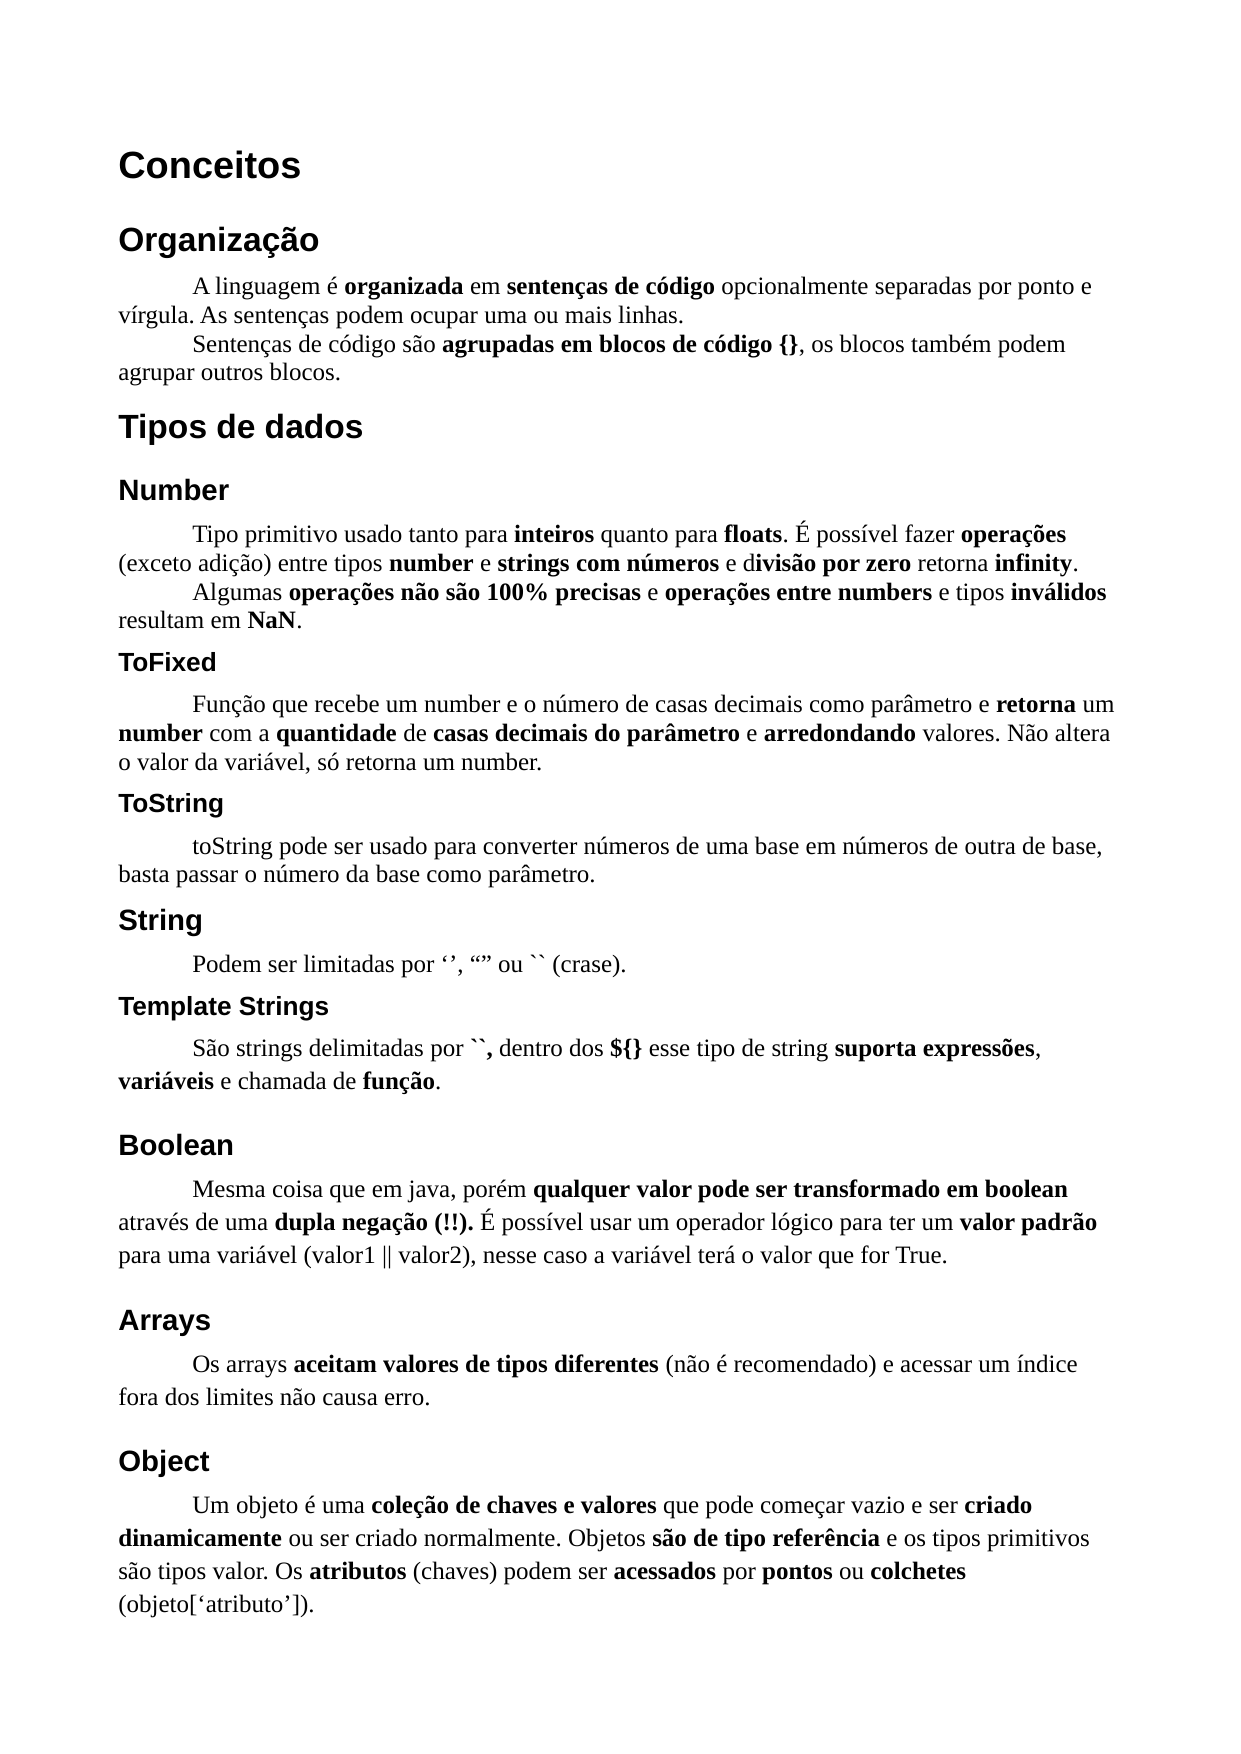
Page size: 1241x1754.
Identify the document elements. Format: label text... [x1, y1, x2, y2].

subtitle Tipos de dados [118, 407, 1122, 446]
subtitle Organização [118, 220, 1122, 259]
text Um objeto é uma coleção de chaves e valores que pode começar vazio e ser criado dinamicamente ou ser criado normalmente. Objetos são de tipo referência e os tipos primitivos são tipos valor. Os atributos (chaves) podem ser acessados por pontos ou colchetes (objeto[‘atributo’]). [118, 1490, 1122, 1618]
text Os arrays aceitam valores de tipos diferentes (não é recomendado) e acessar um índice fora dos limites não causa erro. [118, 1349, 1122, 1411]
text São strings delimitadas por ``, dentro dos ${} esse tipo de string suporta expressões, variáveis e chamada de função. [118, 1033, 1122, 1095]
subtitle ToString [118, 788, 1122, 818]
subtitle Boolean [118, 1128, 1122, 1162]
text Sentenças de código são agrupadas em blocos de código {}, os blocos também podem agrupar outros blocos. [118, 329, 1122, 386]
text A linguagem é organizada em sentenças de código opcionalmente separadas por ponto e vírgula. As sentenças podem ocupar uma ou mais linhas. [118, 271, 1122, 329]
subtitle ToFixed [118, 647, 1122, 677]
subtitle Number [118, 473, 1122, 507]
subtitle Arrays [118, 1303, 1122, 1336]
text Tipo primitivo usado tanto para inteiros quanto para floats. É possível fazer operações (exceto adição) entre tipos number e strings com números e divisão por zero retorna infinity. [118, 519, 1122, 577]
subtitle String [118, 903, 1122, 937]
subtitle Object [118, 1444, 1122, 1478]
text Algumas operações não são 100% precisas e operações entre numbers e tipos inválidos resultam em NaN. [118, 577, 1122, 634]
text Mesma coisa que em java, porém qualquer valor pode ser transformado em boolean através de uma dupla negação (!!). É possível usar um operador lógico para ter um valor padrão para uma variável (valor1 || valor2), nesse caso a variável terá o valor que for True. [118, 1174, 1122, 1269]
subtitle Template Strings [118, 990, 1122, 1021]
text Função que recebe um number e o número de casas decimais como parâmetro e retorna um number com a quantidade de casas decimais do parâmetro e arredondando valores. Não altera o valor da variável, só retorna um number. [118, 689, 1122, 776]
text Podem ser limitadas por ‘’, “” ou `` (crase). [118, 949, 1122, 978]
subtitle Conceitos [118, 143, 1122, 187]
text toString pode ser usado para converter números de uma base em números de outra de base, basta passar o número da base como parâmetro. [118, 831, 1122, 888]
